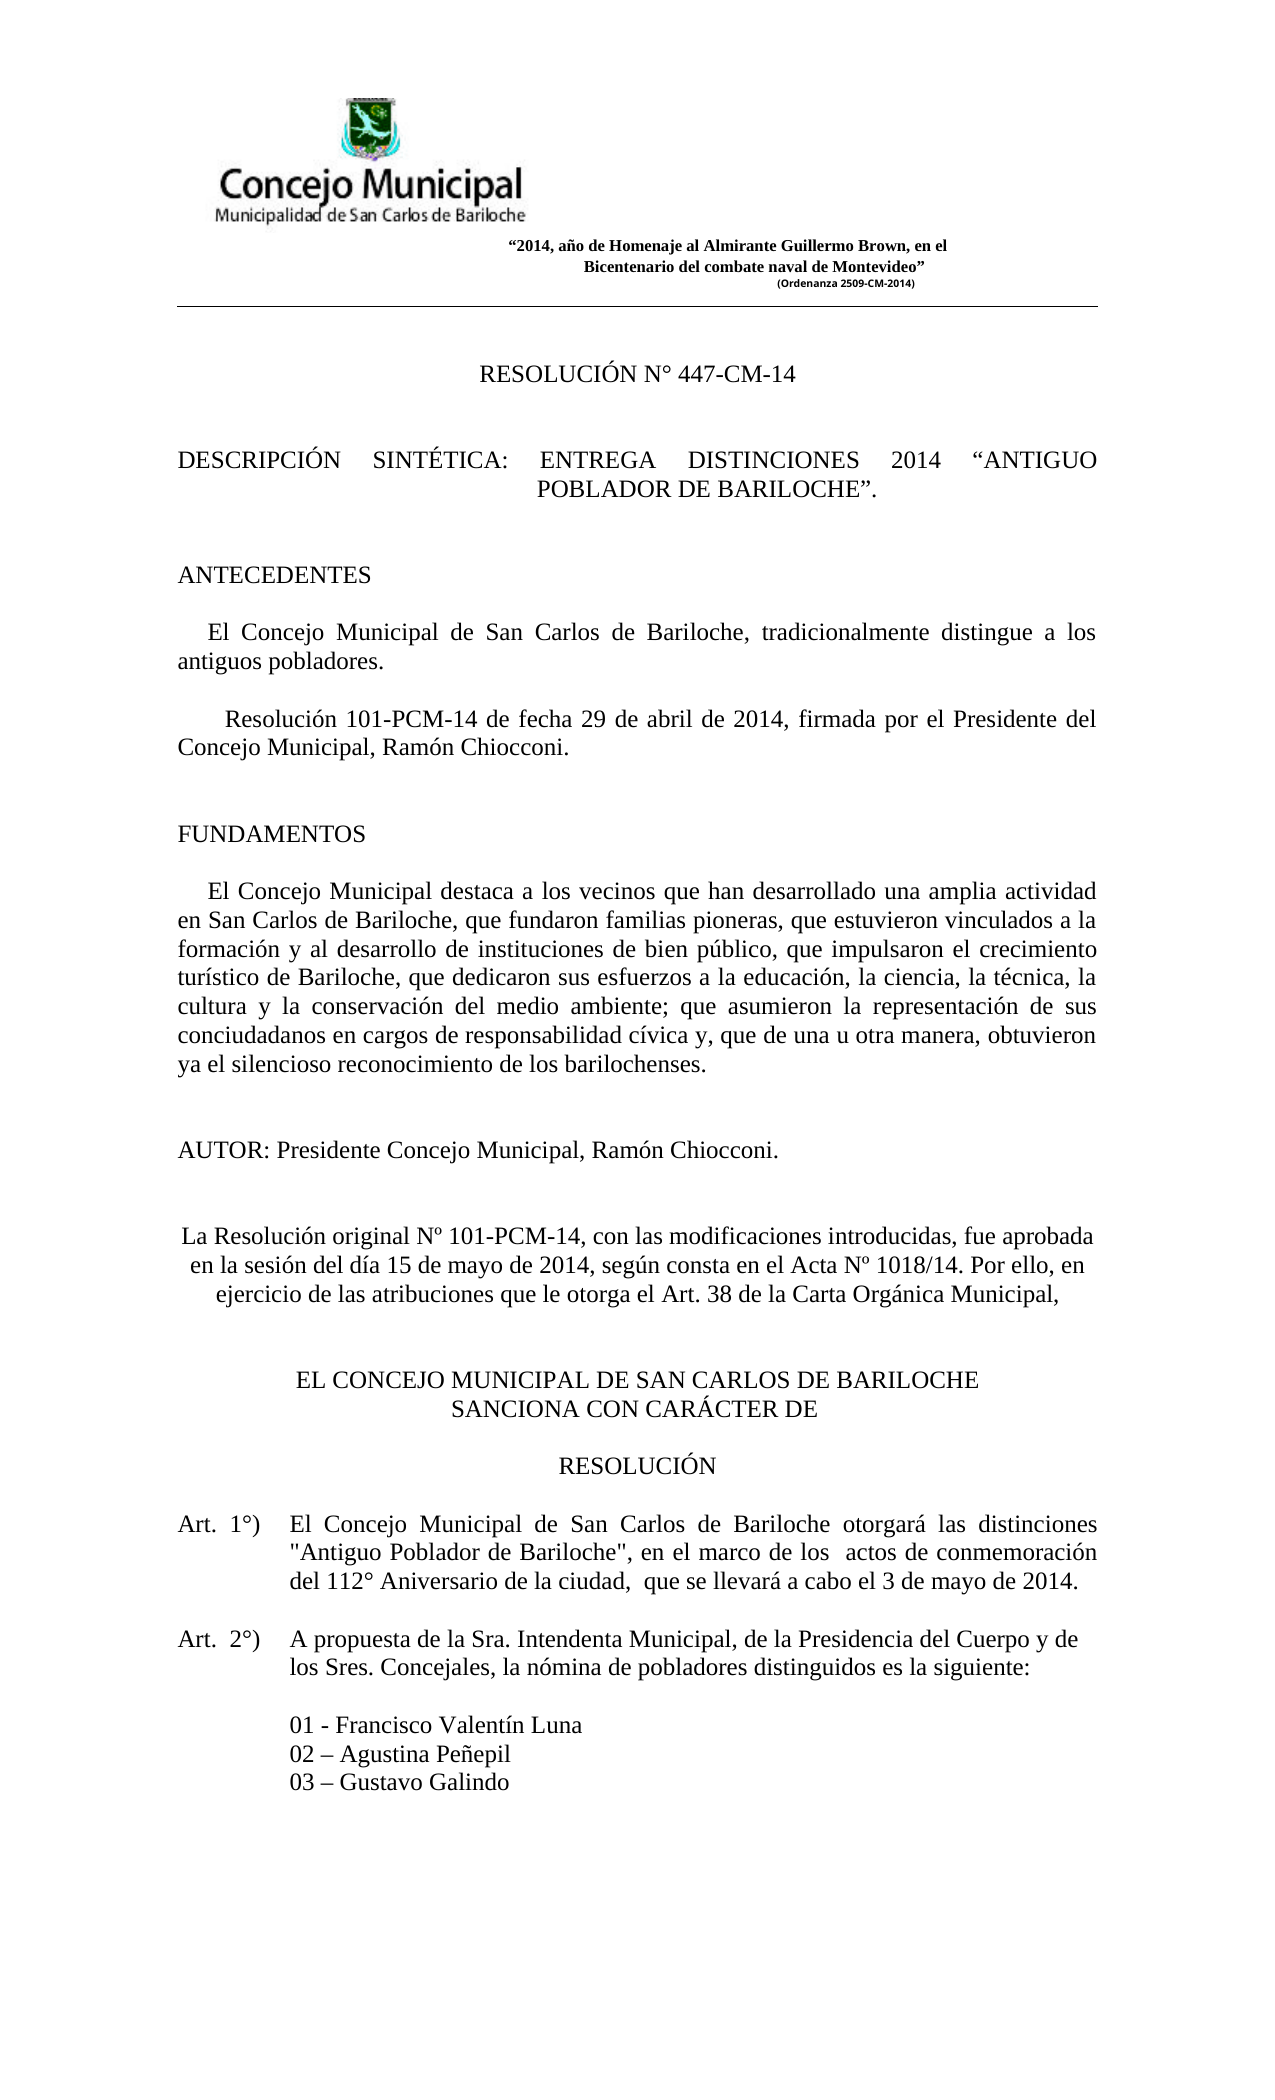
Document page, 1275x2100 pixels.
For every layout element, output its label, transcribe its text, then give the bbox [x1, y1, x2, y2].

text RESOLUCIÓN [177, 1451, 1098, 1480]
table_header Art. 1°) [170, 1509, 282, 1624]
text La Resolución original Nº 101-PCM-14, con las modificaciones introducidas, fue aprobada en la sesión del día 15 de mayo de 2014, según consta en el Acta Nº 1018/14. Por ello, en ejercicio de las atribuciones que le otorga el Art. 38 de la Carta Orgánica Municipal, [177, 1221, 1098, 1307]
text AUTOR: Presidente Concejo Municipal, Ramón Chiocconi. [177, 1135, 1098, 1164]
text ANTECEDENTES [177, 560, 1098, 589]
text EL CONCEJO MUNICIPAL DE SAN CARLOS DE BARILOCHE [177, 1365, 1098, 1394]
picture [194, 98, 554, 234]
text Resolución 101-PCM-14 de fecha 29 de abril de 2014, firmada por el Presidente del Concejo Municipal, Ramón Chiocconi. [177, 704, 1098, 761]
text El Concejo Municipal de San Carlos de Bariloche, tradicionalmente distingue a los antiguos pobladores. [177, 617, 1098, 675]
text SANCIONA CON CARÁCTER DE [177, 1394, 1098, 1422]
table_cell A propuesta de la Sra. Intendenta Municipal, de la Presidencia del Cuerpo y de los Sres. Concejales, la nómina de pobladores distinguidos es la siguiente: 01 - Francisco Valentín Luna 02 – Agustina Peñepil 03 – Gustavo Galindo [282, 1624, 1106, 1796]
text El Concejo Municipal destaca a los vecinos que han desarrollado una amplia actividad en San Carlos de Bariloche, que fundaron familias pioneras, que estuvieron vinculados a la formación y al desarrollo de instituciones de bien público, que impulsaron el crecimiento turístico de Bariloche, que dedicaron sus esfuerzos a la educación, la ciencia, la técnica, la cultura y la conservación del medio ambiente; que asumieron la representación de sus conciudadanos en cargos de responsabilidad cívica y, que de una u otra manera, obtuvieron ya el silencioso reconocimiento de los barilochenses. [177, 876, 1098, 1077]
text RESOLUCIÓN N° 447-CM-14 [177, 359, 1098, 387]
table_header El Concejo Municipal de San Carlos de Bariloche otorgará las distinciones "Antiguo Poblador de Bariloche", en el marco de los actos de conmemoración del 112° Aniversario de la ciudad, que se llevará a cabo el 3 de mayo de 2014. [282, 1509, 1106, 1624]
text DESCRIPCIÓN SINTÉTICA: ENTREGA DISTINCIONES 2014 “ANTIGUO POBLADOR DE BARILOCHE”. [177, 445, 1098, 502]
text FUNDAMENTOS [177, 819, 1098, 847]
table_cell Art. 2°) [170, 1624, 282, 1796]
